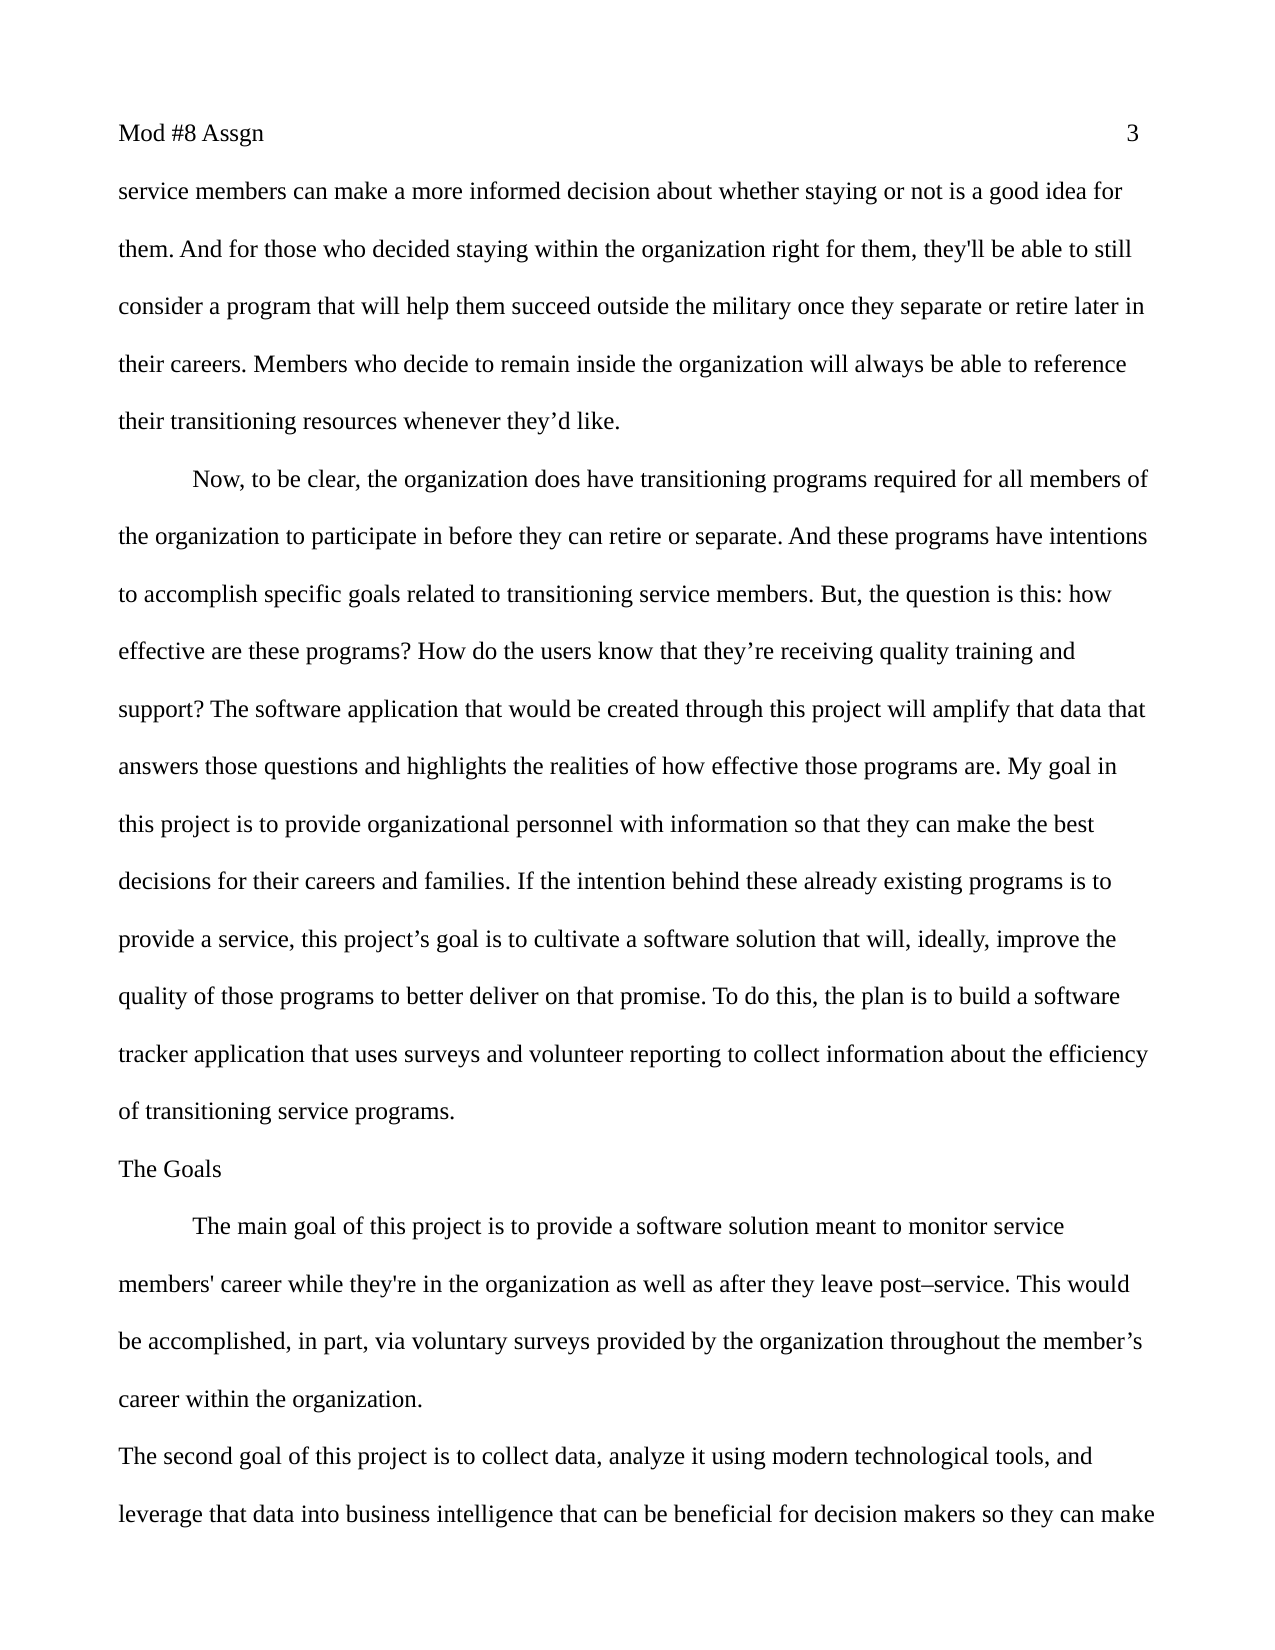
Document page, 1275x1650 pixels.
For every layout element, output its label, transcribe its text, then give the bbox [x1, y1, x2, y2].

text The Goals [118, 1154, 1157, 1183]
text The main goal of this project is to provide a software solution meant to monitor service members' career while they're in the organization as well as after they leave post–service. This would be accomplished, in part, via voluntary surveys provided by the organization throughout the member’s career within the organization. [118, 1211, 1157, 1413]
text The second goal of this project is to collect data, analyze it using modern technological tools, and leverage that data into business intelligence that can be beneficial for decision makers so they can make [118, 1441, 1157, 1528]
text Now, to be clear, the organization does have transitioning programs required for all members of the organization to participate in before they can retire or separate. And these programs have intentions to accomplish specific goals related to transitioning service members. But, the question is this: how effective are these programs? How do the users know that they’re receiving quality training and support? The software application that would be created through this project will amplify that data that answers those questions and highlights the realities of how effective those programs are. My goal in this project is to provide organizational personnel with information so that they can make the best decisions for their careers and families. If the intention behind these already existing programs is to provide a service, this project’s goal is to cultivate a software solution that will, ideally, improve the quality of those programs to better deliver on that promise. To do this, the plan is to build a software tracker application that uses surveys and volunteer reporting to collect information about the efficiency of transitioning service programs. [118, 464, 1157, 1125]
text service members can make a more informed decision about whether staying or not is a good idea for them. And for those who decided staying within the organization right for them, they'll be able to still consider a program that will help them succeed outside the military once they separate or retire later in their careers. Members who decide to remain inside the organization will always be able to reference their transitioning resources whenever they’d like. [118, 176, 1157, 435]
